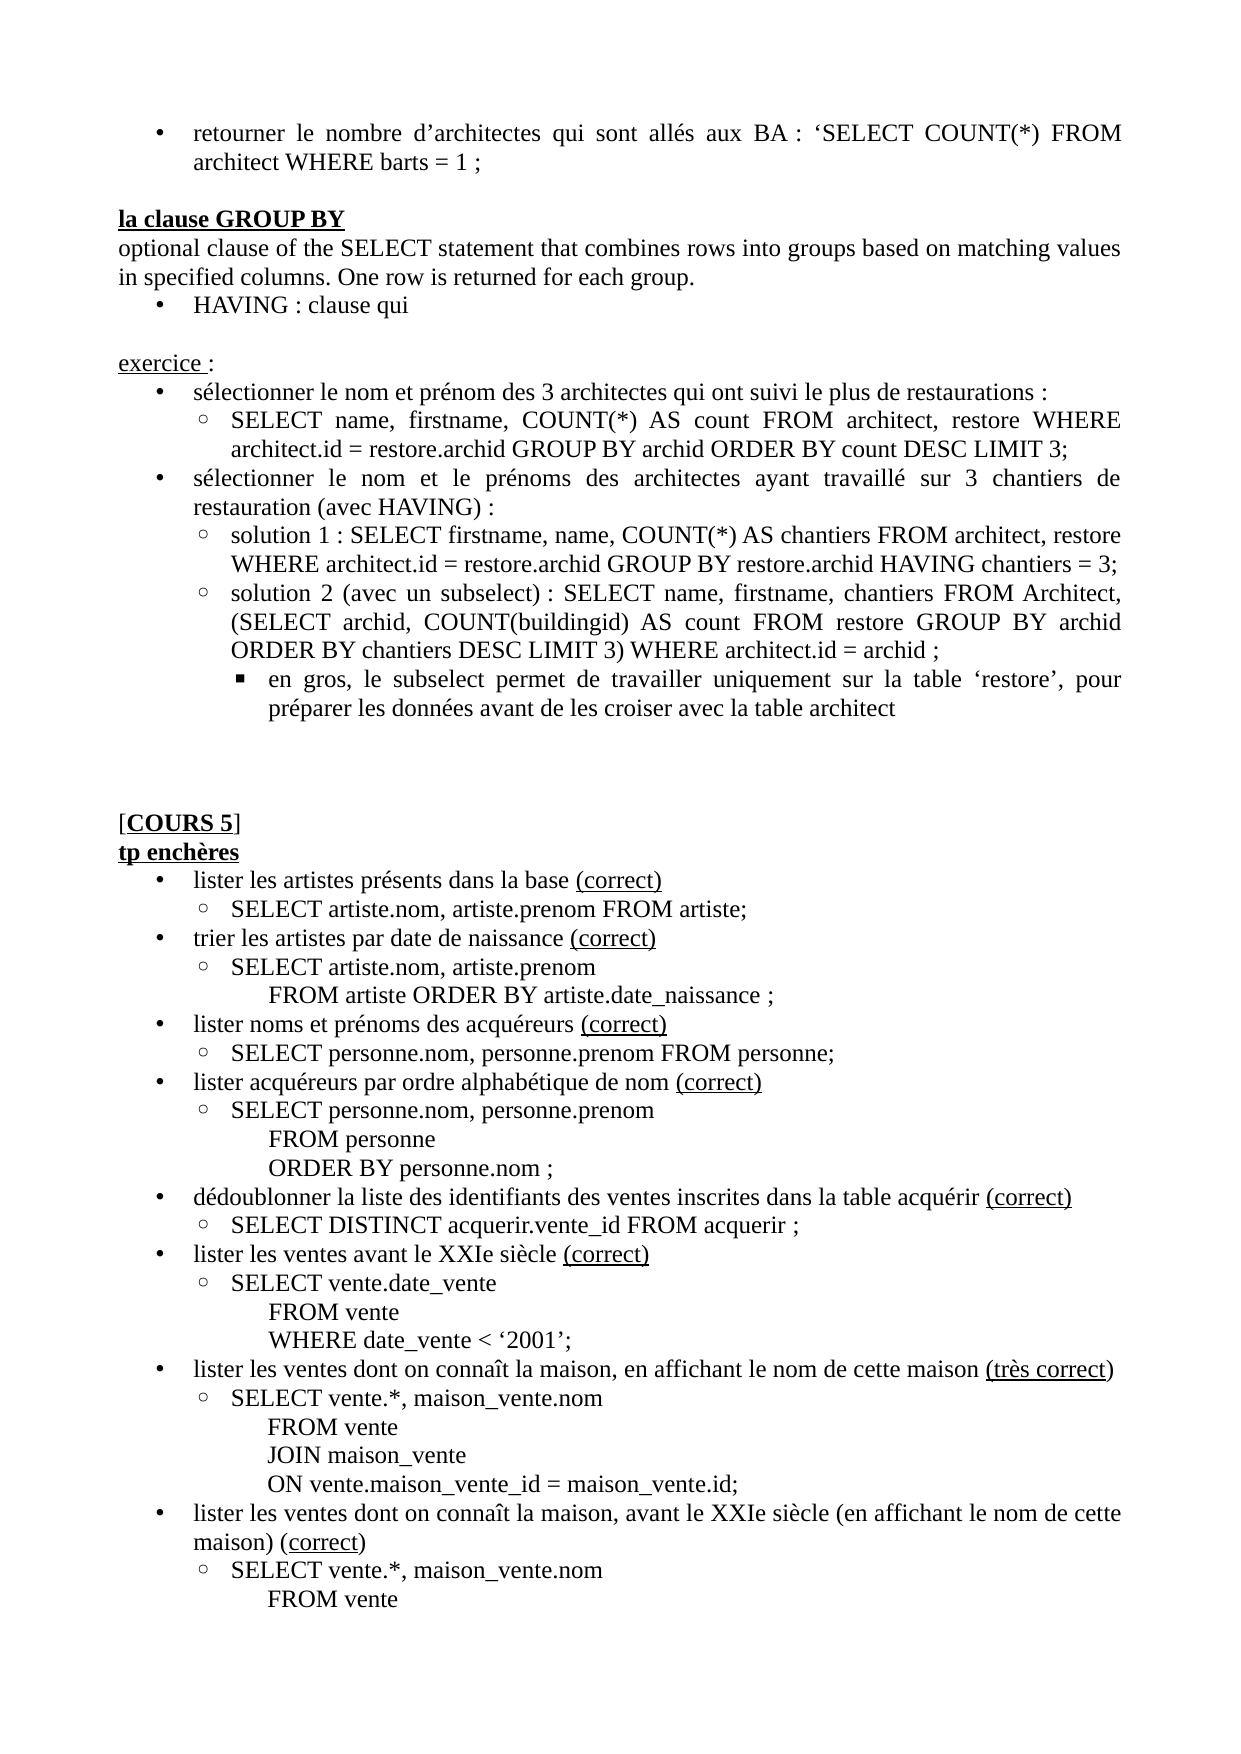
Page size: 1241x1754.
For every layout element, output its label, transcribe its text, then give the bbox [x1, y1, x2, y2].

list FROM vente [156, 1412, 1122, 1441]
list sélectionner le nom et le prénoms des architectes ayant travaillé sur 3 chantiers de restauration (avec HAVING) : [156, 463, 1122, 521]
list SELECT vente.*, maison_vente.nom [193, 1383, 1122, 1412]
list FROM personne [231, 1124, 1122, 1153]
list retourner le nombre d’architectes qui sont allés aux BA : ‘SELECT COUNT(*) FROM architect WHERE barts = 1 ; [156, 118, 1122, 176]
list ORDER BY personne.nom ; [231, 1153, 1122, 1182]
text [COURS 5] [118, 808, 1122, 837]
text tp enchères [118, 837, 1122, 866]
list lister les artistes présents dans la base (correct) [156, 866, 1122, 894]
list SELECT artiste.nom, artiste.prenom [193, 952, 1122, 981]
list FROM vente [156, 1584, 1122, 1613]
list JOIN maison_vente [156, 1441, 1122, 1469]
list SELECT artiste.nom, artiste.prenom FROM artiste; [193, 894, 1122, 923]
list en gros, le subselect permet de travailler uniquement sur la table ‘restore’, pour préparer les données avant de les croiser avec la table architect [231, 664, 1122, 722]
list trier les artistes par date de naissance (correct) [156, 923, 1122, 952]
list lister acquéreurs par ordre alphabétique de nom (correct) [156, 1067, 1122, 1096]
list SELECT vente.*, maison_vente.nom [193, 1556, 1122, 1584]
list solution 2 (avec un subselect) : SELECT name, firstname, chantiers FROM Architect, (SELECT archid, COUNT(buildingid) AS count FROM restore GROUP BY archid ORDER BY chantiers DESC LIMIT 3) WHERE architect.id = archid ; [193, 578, 1122, 664]
list WHERE date_vente < ‘2001’; [231, 1326, 1122, 1354]
list SELECT vente.date_vente [193, 1268, 1122, 1297]
list lister les ventes dont on connaît la maison, en affichant le nom de cette maison (très correct) [156, 1354, 1122, 1383]
list HAVING : clause qui [156, 291, 1122, 319]
list SELECT name, firstname, COUNT(*) AS count FROM architect, restore WHERE architect.id = restore.archid GROUP BY archid ORDER BY count DESC LIMIT 3; [193, 406, 1122, 463]
list dédoublonner la liste des identifiants des ventes inscrites dans la table acquérir (correct) [156, 1182, 1122, 1211]
list ON vente.maison_vente_id = maison_vente.id; [156, 1469, 1122, 1498]
list FROM vente [231, 1297, 1122, 1326]
list SELECT personne.nom, personne.prenom [193, 1096, 1122, 1124]
list FROM artiste ORDER BY artiste.date_naissance ; [231, 981, 1122, 1009]
list SELECT DISTINCT acquerir.vente_id FROM acquerir ; [193, 1211, 1122, 1239]
text la clause GROUP BY [118, 204, 1122, 233]
text exercice : [118, 348, 1122, 377]
text optional clause of the SELECT statement that combines rows into groups based on matching values in specified columns. One row is returned for each group. [118, 233, 1122, 291]
list lister noms et prénoms des acquéreurs (correct) [156, 1009, 1122, 1038]
list solution 1 : SELECT firstname, name, COUNT(*) AS chantiers FROM architect, restore WHERE architect.id = restore.archid GROUP BY restore.archid HAVING chantiers = 3; [193, 521, 1122, 578]
list lister les ventes avant le XXIe siècle (correct) [156, 1239, 1122, 1268]
list sélectionner le nom et prénom des 3 architectes qui ont suivi le plus de restaurations : [156, 377, 1122, 406]
list lister les ventes dont on connaît la maison, avant le XXIe siècle (en affichant le nom de cette maison) (correct) [156, 1498, 1122, 1556]
list SELECT personne.nom, personne.prenom FROM personne; [193, 1038, 1122, 1067]
